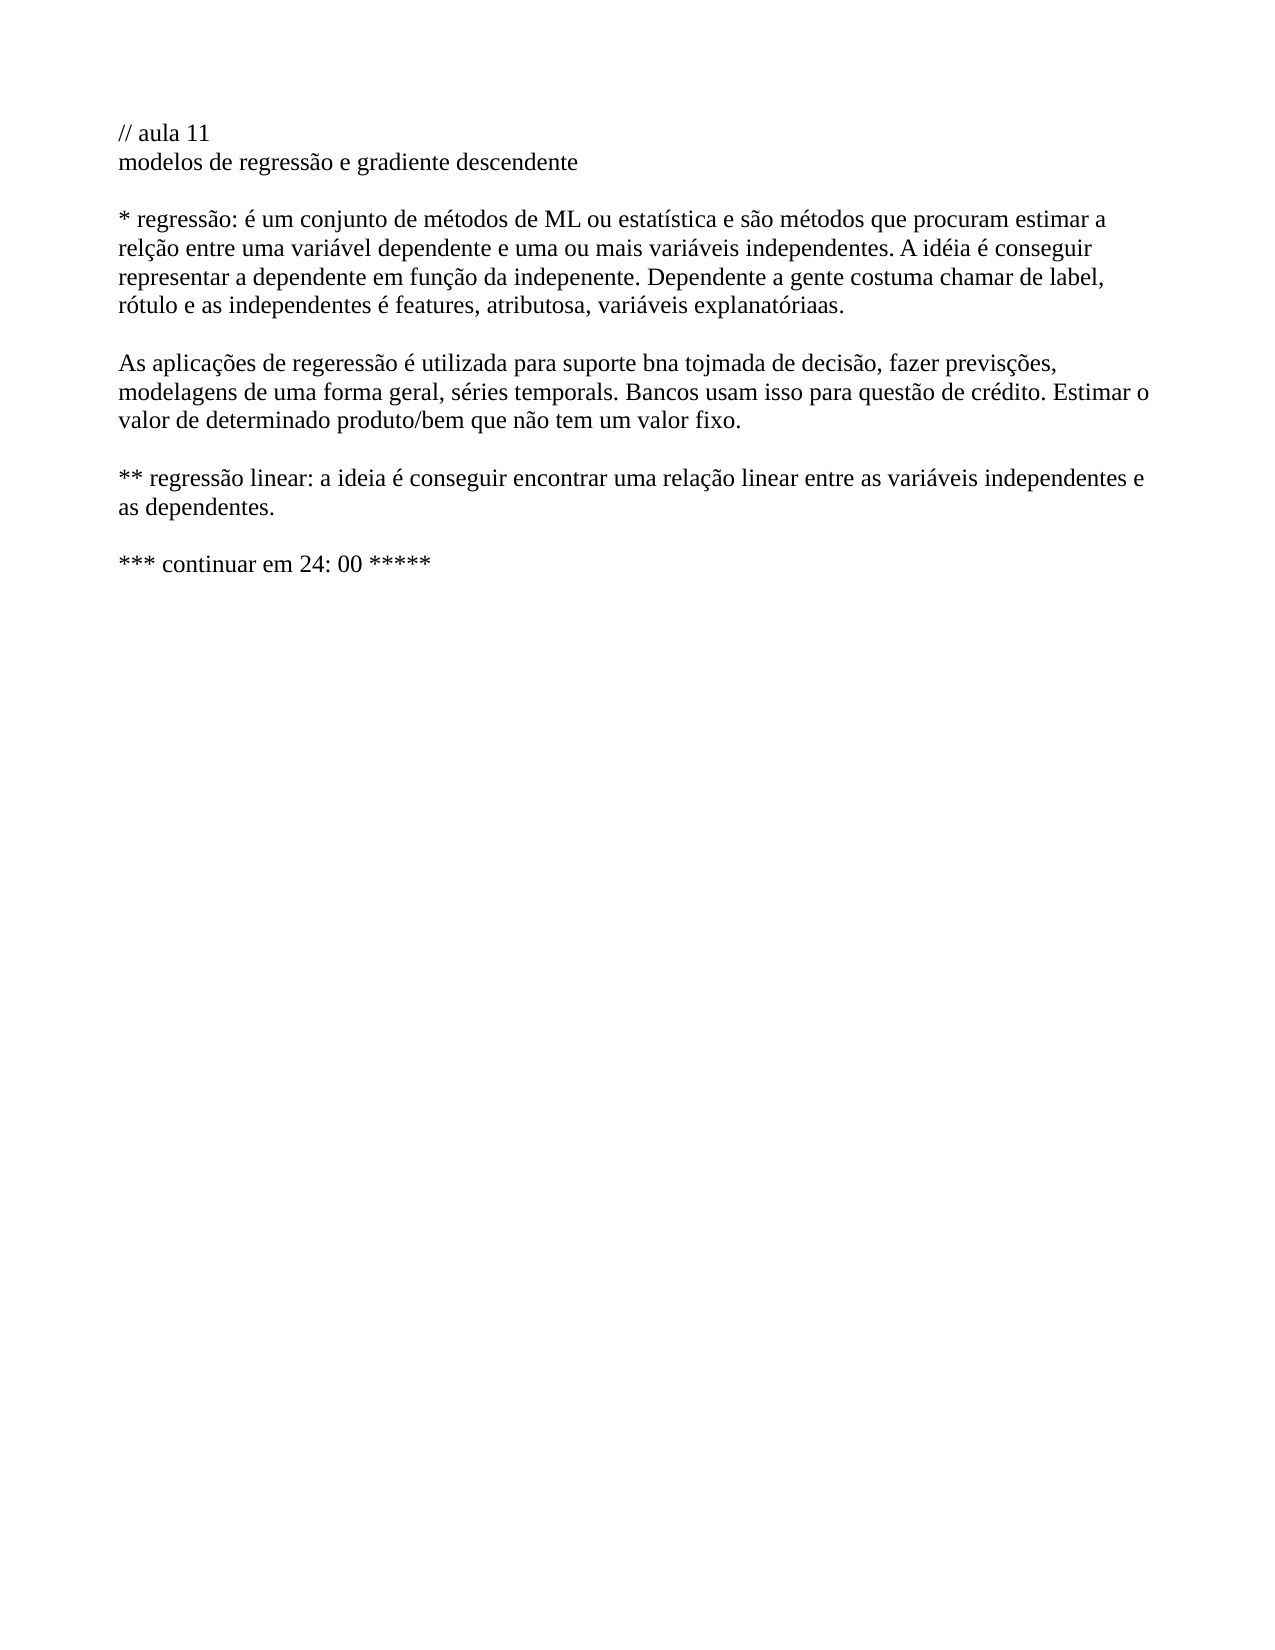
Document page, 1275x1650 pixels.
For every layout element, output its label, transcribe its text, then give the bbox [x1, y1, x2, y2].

text *** continuar em 24: 00 ***** [118, 549, 1157, 578]
text As aplicações de regeressão é utilizada para suporte bna tojmada de decisão, fazer previsções, modelagens de uma forma geral, séries temporals. Bancos usam isso para questão de crédito. Estimar o valor de determinado produto/bem que não tem um valor fixo. [118, 348, 1157, 434]
text // aula 11 [118, 118, 1157, 147]
text modelos de regressão e gradiente descendente [118, 147, 1157, 176]
text ** regressão linear: a ideia é conseguir encontrar uma relação linear entre as variáveis independentes e as dependentes. [118, 463, 1157, 521]
text * regressão: é um conjunto de métodos de ML ou estatística e são métodos que procuram estimar a relção entre uma variável dependente e uma ou mais variáveis independentes. A idéia é conseguir representar a dependente em função da indepenente. Dependente a gente costuma chamar de label, rótulo e as independentes é features, atributosa, variáveis explanatóriaas. [118, 204, 1157, 319]
